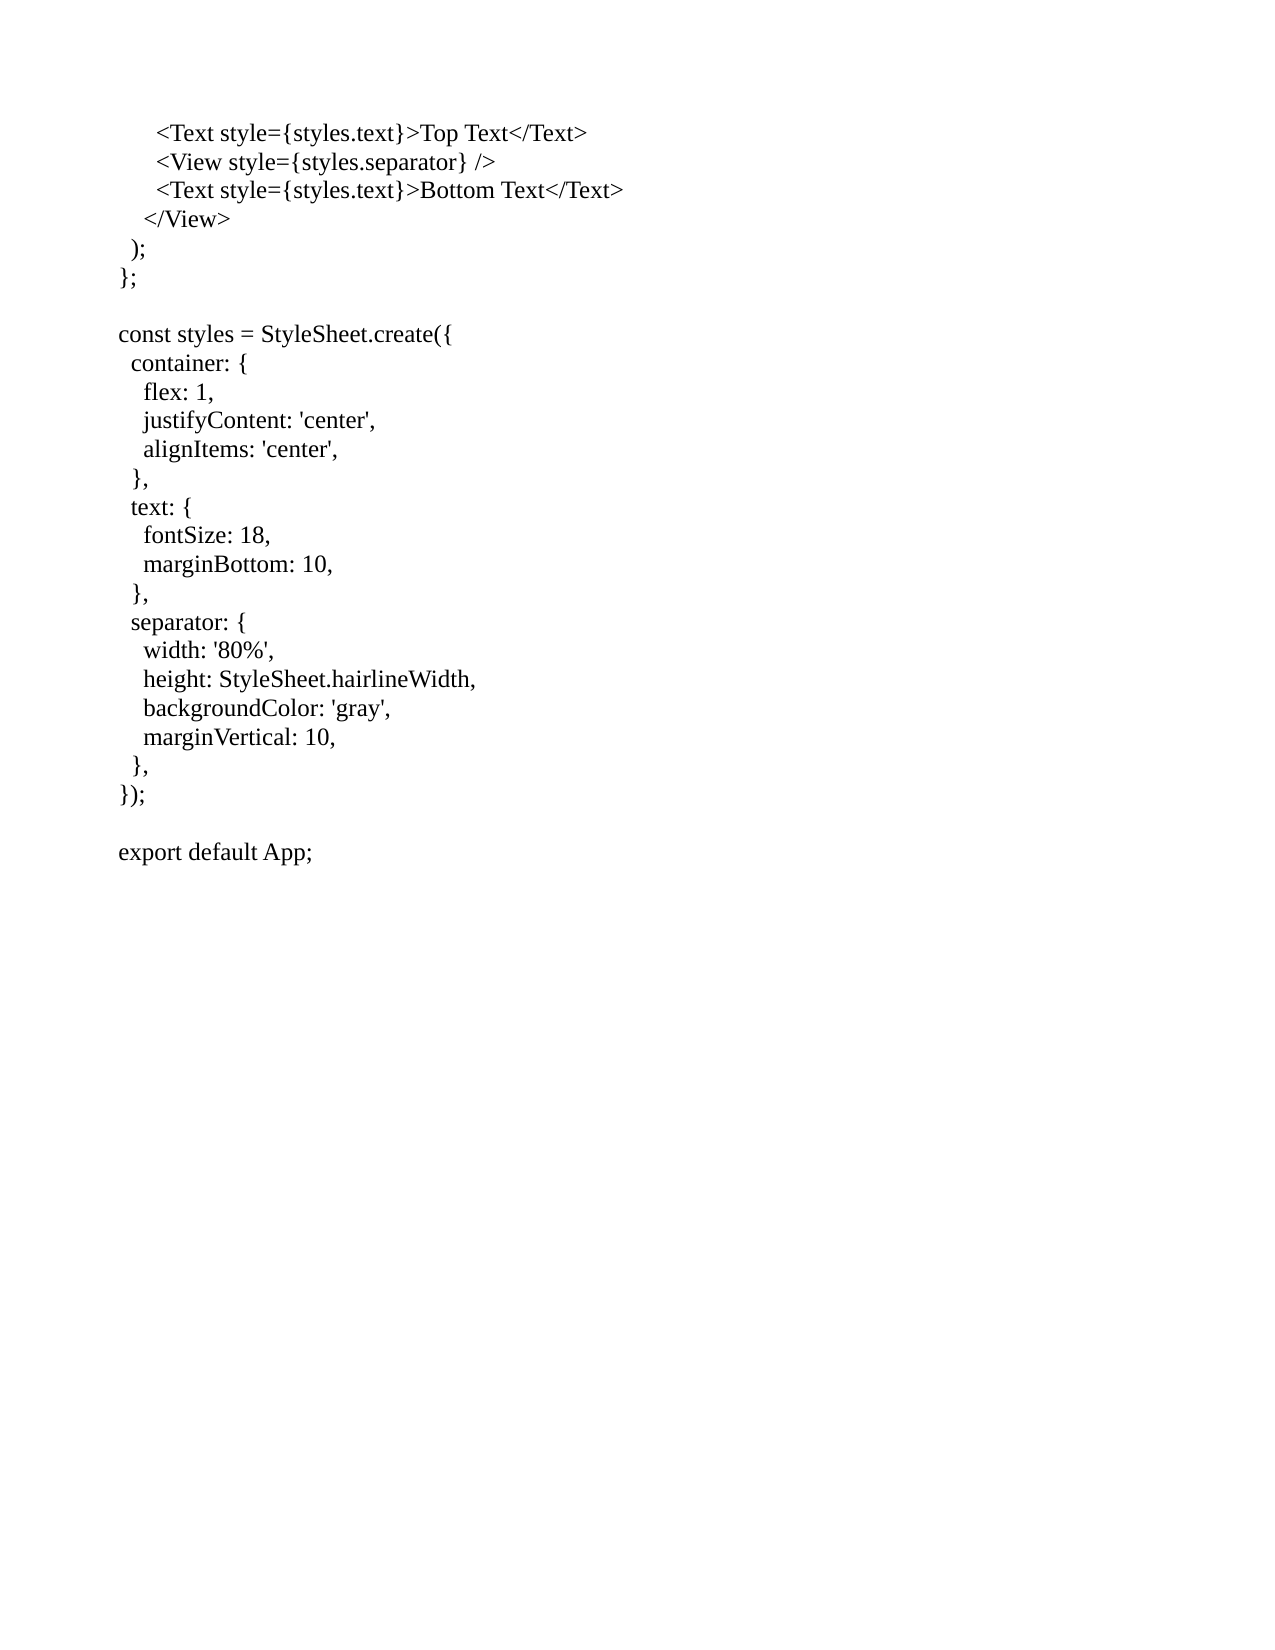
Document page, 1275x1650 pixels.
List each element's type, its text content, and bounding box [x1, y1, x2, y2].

text separator: { [118, 607, 1157, 636]
text alignItems: 'center', [118, 434, 1157, 463]
text }, [118, 751, 1157, 779]
text ); [118, 233, 1157, 262]
text }; [118, 262, 1157, 291]
text }, [118, 463, 1157, 492]
text width: '80%', [118, 636, 1157, 664]
text const styles = StyleSheet.create({ [118, 319, 1157, 348]
text marginVertical: 10, [118, 722, 1157, 751]
text }, [118, 578, 1157, 607]
text }); [118, 779, 1157, 808]
text export default App; [118, 837, 1157, 866]
text container: { [118, 348, 1157, 377]
text <View style={styles.separator} /> [118, 147, 1157, 176]
text </View> [118, 204, 1157, 233]
text text: { [118, 492, 1157, 521]
text marginBottom: 10, [118, 549, 1157, 578]
text fontSize: 18, [118, 521, 1157, 549]
text flex: 1, [118, 377, 1157, 406]
text <Text style={styles.text}>Top Text</Text> [118, 118, 1157, 147]
text <Text style={styles.text}>Bottom Text</Text> [118, 176, 1157, 204]
text backgroundColor: 'gray', [118, 693, 1157, 722]
text justifyContent: 'center', [118, 406, 1157, 434]
text height: StyleSheet.hairlineWidth, [118, 664, 1157, 693]
